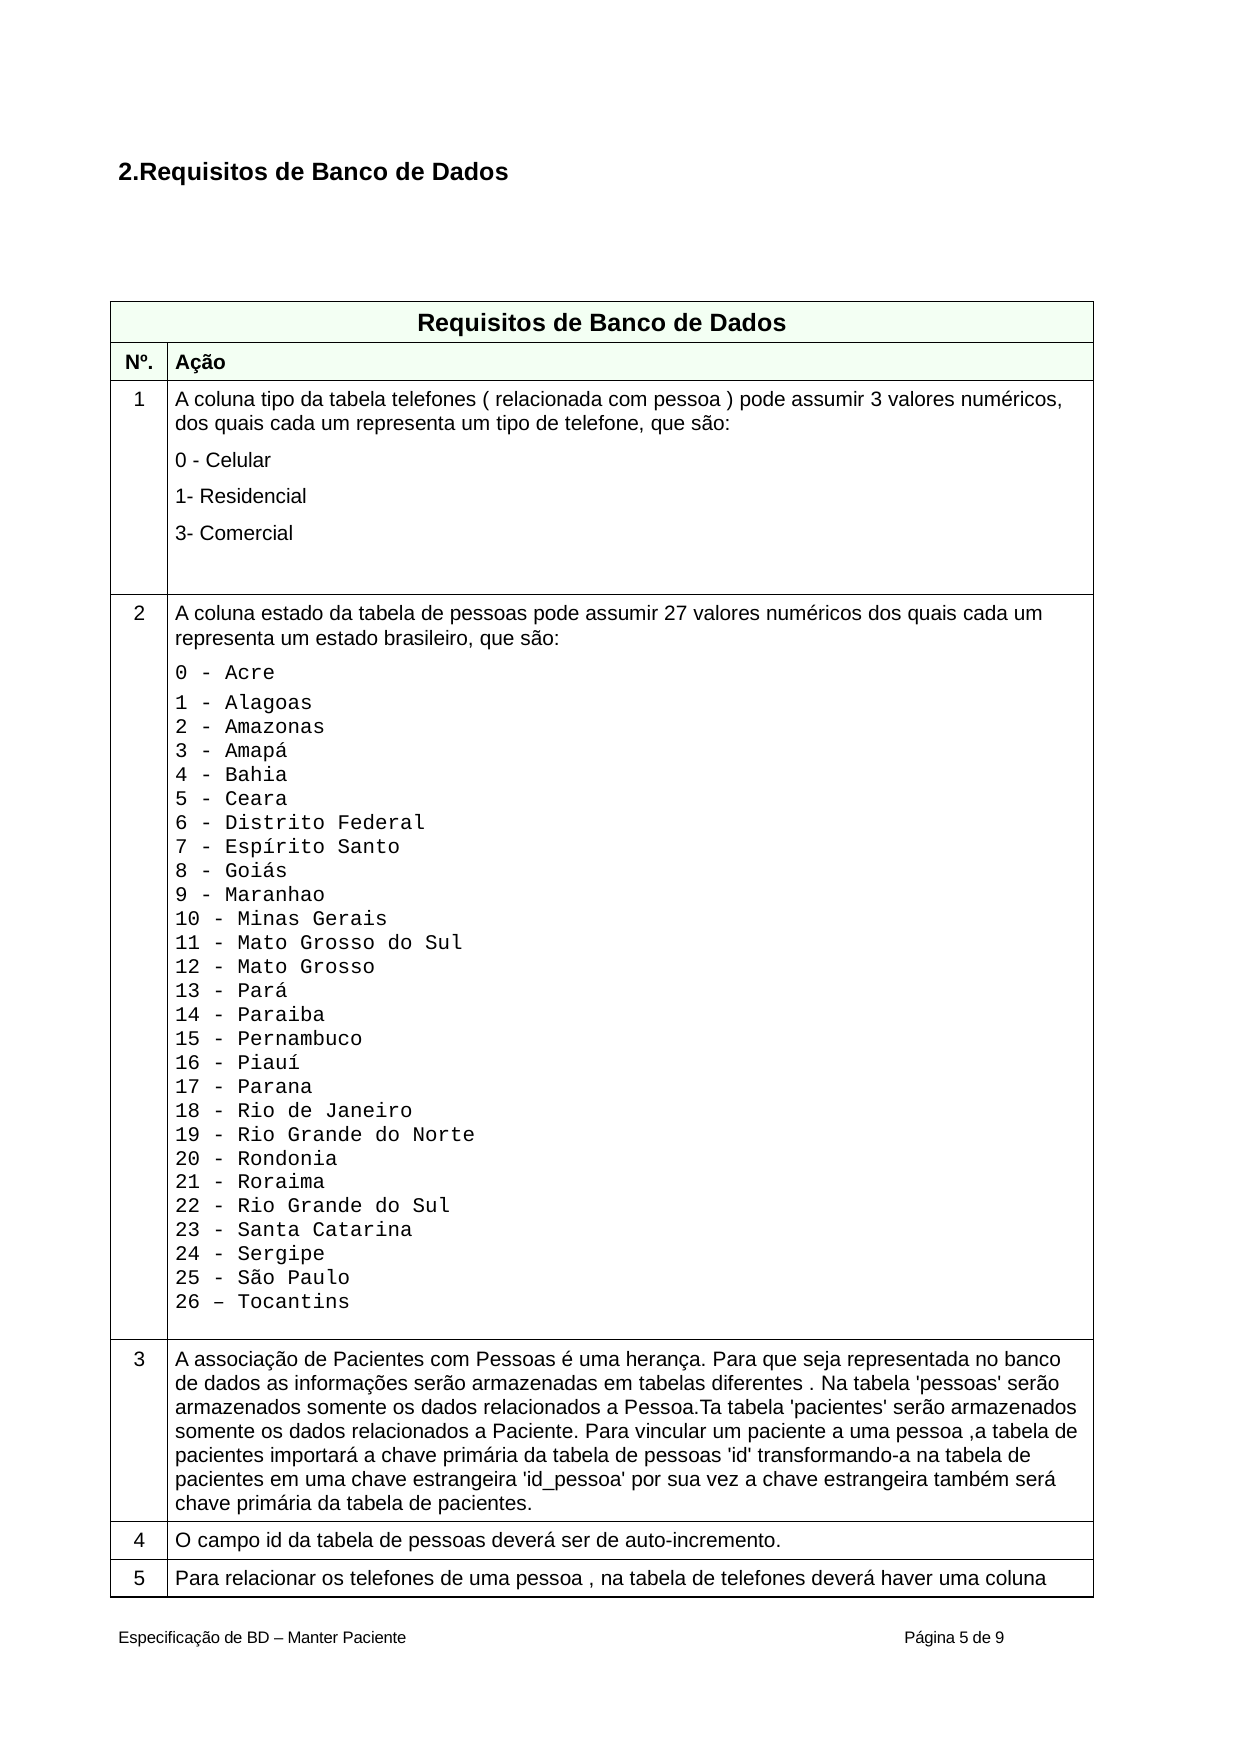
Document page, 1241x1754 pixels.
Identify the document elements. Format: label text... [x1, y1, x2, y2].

table_cell A coluna tipo da tabela telefones ( relacionada com pessoa ) pode assumir 3 valores numéricos, dos quais cada um representa um tipo de telefone, que são: 0 - Celular 1- Residencial 3- Comercial [168, 381, 1093, 594]
table_cell A associação de Pacientes com Pessoas é uma herança. Para que seja representada no banco de dados as informações serão armazenadas em tabelas diferentes . Na tabela 'pessoas' serão armazenados somente os dados relacionados a Pessoa.Ta tabela 'pacientes' serão armazenados somente os dados relacionados a Paciente. Para vincular um paciente a uma pessoa ,a tabela de pacientes importará a chave primária da tabela de pessoas 'id' transformando-a na tabela de pacientes em uma chave estrangeira 'id_pessoa' por sua vez a chave estrangeira também será chave primária da tabela de pacientes. [168, 1340, 1093, 1521]
table_header Requisitos de Banco de Dados [111, 302, 1093, 342]
subtitle Requisitos de Banco de Dados [118, 157, 1122, 186]
table_cell 4 [111, 1522, 167, 1559]
table_cell Ação [168, 343, 1093, 380]
table_cell 1 [111, 381, 167, 594]
table_cell 5 [111, 1560, 167, 1596]
table_cell Para relacionar os telefones de uma pessoa , na tabela de telefones deverá haver uma coluna [168, 1560, 1093, 1596]
table_cell Nº. [111, 343, 167, 380]
table_cell 3 [111, 1340, 167, 1521]
table_cell O campo id da tabela de pessoas deverá ser de auto-incremento. [168, 1522, 1093, 1559]
table_cell 2 [111, 595, 167, 1339]
table_cell A coluna estado da tabela de pessoas pode assumir 27 valores numéricos dos quais cada um representa um estado brasileiro, que são: 0 - Acre 1 - Alagoas 2 - Amazonas 3 - Amapá 4 - Bahia 5 - Ceara 6 - Distrito Federal 7 - Espírito Santo 8 - Goiás 9 - Maranhao 10 - Minas Gerais 11 - Mato Grosso do Sul 12 - Mato Grosso 13 - Pará 14 - Paraiba 15 - Pernambuco 16 - Piauí 17 - Parana 18 - Rio de Janeiro 19 - Rio Grande do Norte 20 - Rondonia 21 - Roraima 22 - Rio Grande do Sul 23 - Santa Catarina 24 - Sergipe 25 - São Paulo 26 – Tocantins [168, 595, 1093, 1339]
